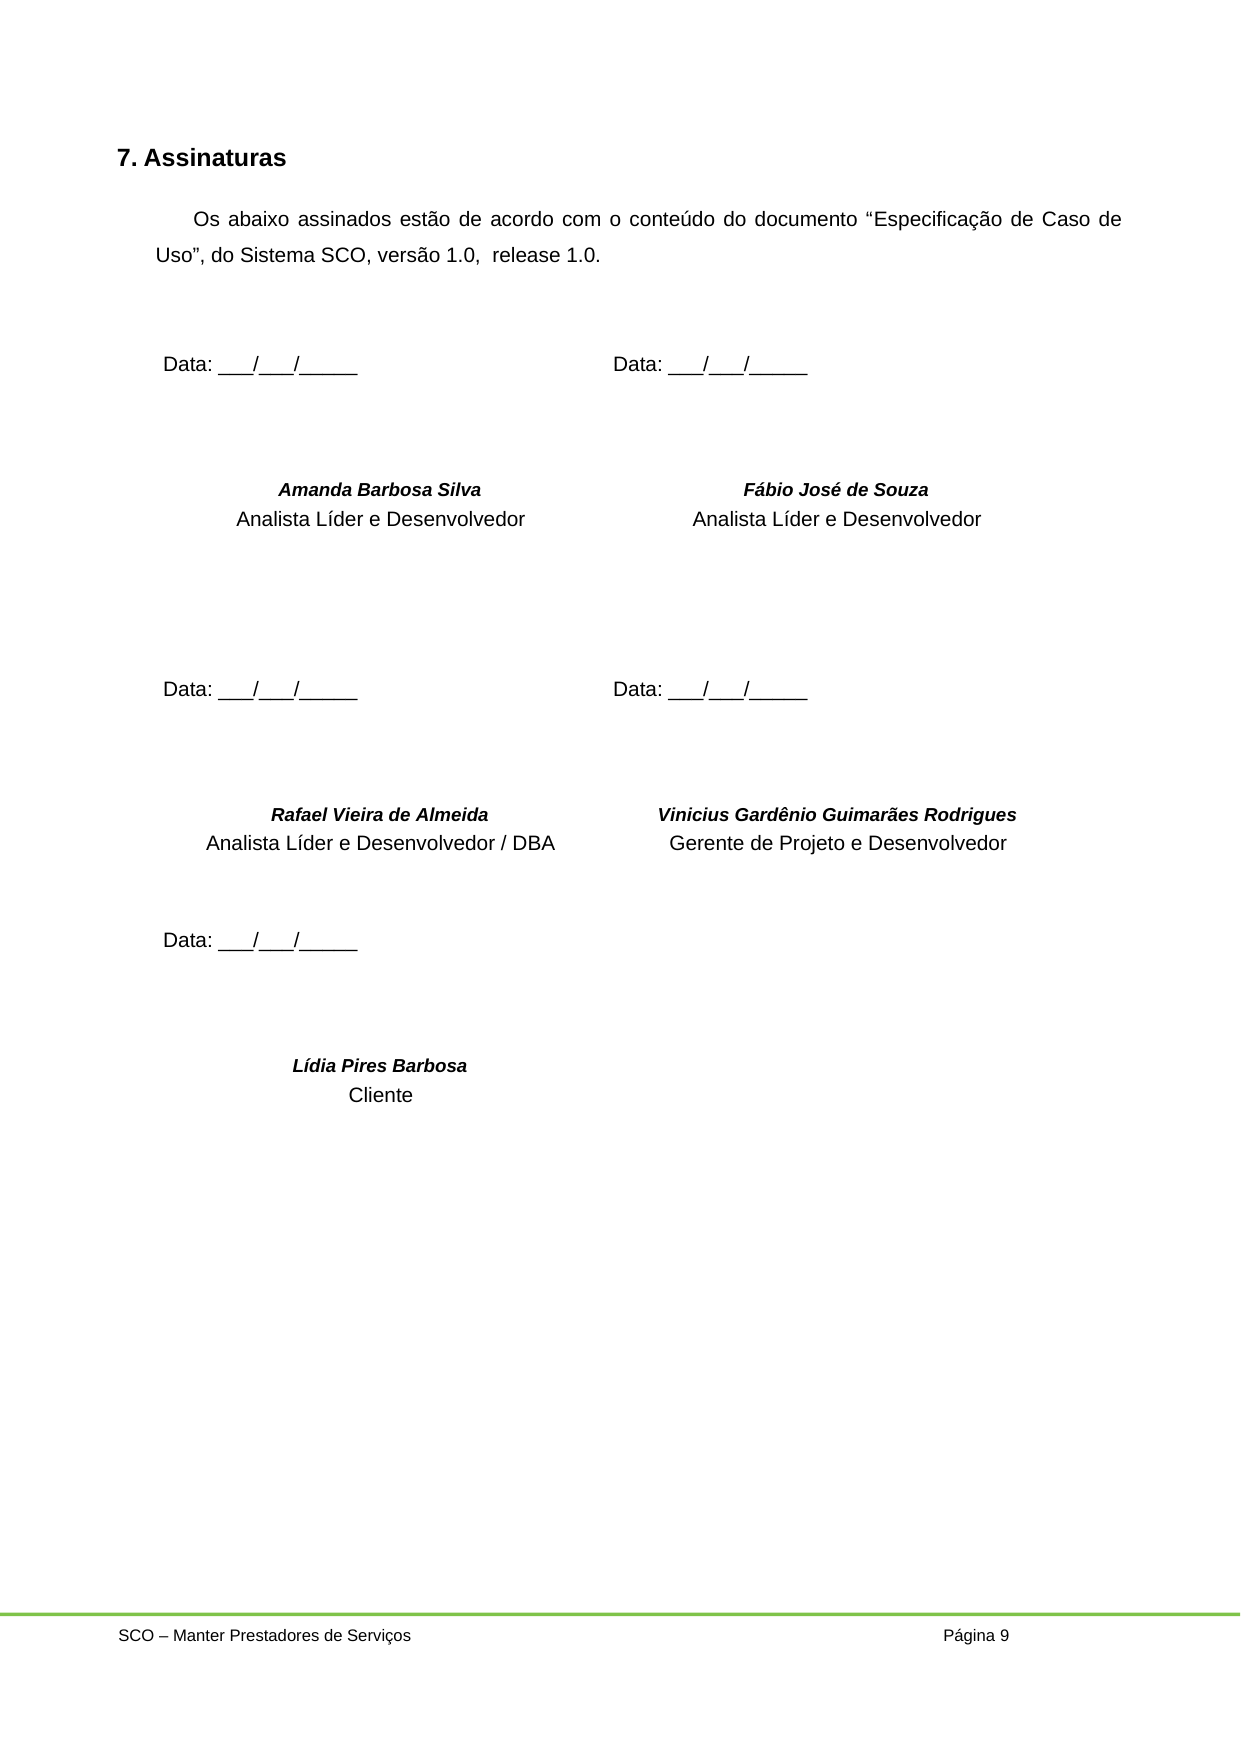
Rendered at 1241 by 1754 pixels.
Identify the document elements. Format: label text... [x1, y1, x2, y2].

title Os abaixo assinados estão de acordo com o conteúdo do documento “Especificação de Caso de Uso”, do Sistema SCO, versão 1.0, release 1.0. [155, 207, 1122, 267]
table_cell Amanda Barbosa Silva Analista Líder e Desenvolvedor [156, 473, 606, 567]
table_header Data: ___/___/_____ [156, 315, 606, 472]
table_cell Data: ___/___/_____ [156, 892, 606, 1049]
table_cell Rafael Vieira de Almeida Analista Líder e Desenvolvedor / DBA [156, 797, 606, 892]
table_cell [606, 1049, 1070, 1143]
table_cell Fábio José de Souza Analista Líder e Desenvolvedor [606, 473, 1068, 567]
table_cell Vinicius Gardênio Guimarães Rodrigues Gerente de Projeto e Desenvolvedor [606, 797, 1070, 892]
table_header Data: ___/___/_____ [156, 640, 606, 797]
subtitle 7. Assinaturas [117, 143, 1122, 172]
table_header Data: ___/___/_____ [606, 640, 1070, 797]
table_cell Lídia Pires Barbosa Cliente [156, 1049, 606, 1143]
table_header Data: ___/___/_____ [606, 315, 1068, 472]
table_cell [606, 892, 1070, 1049]
